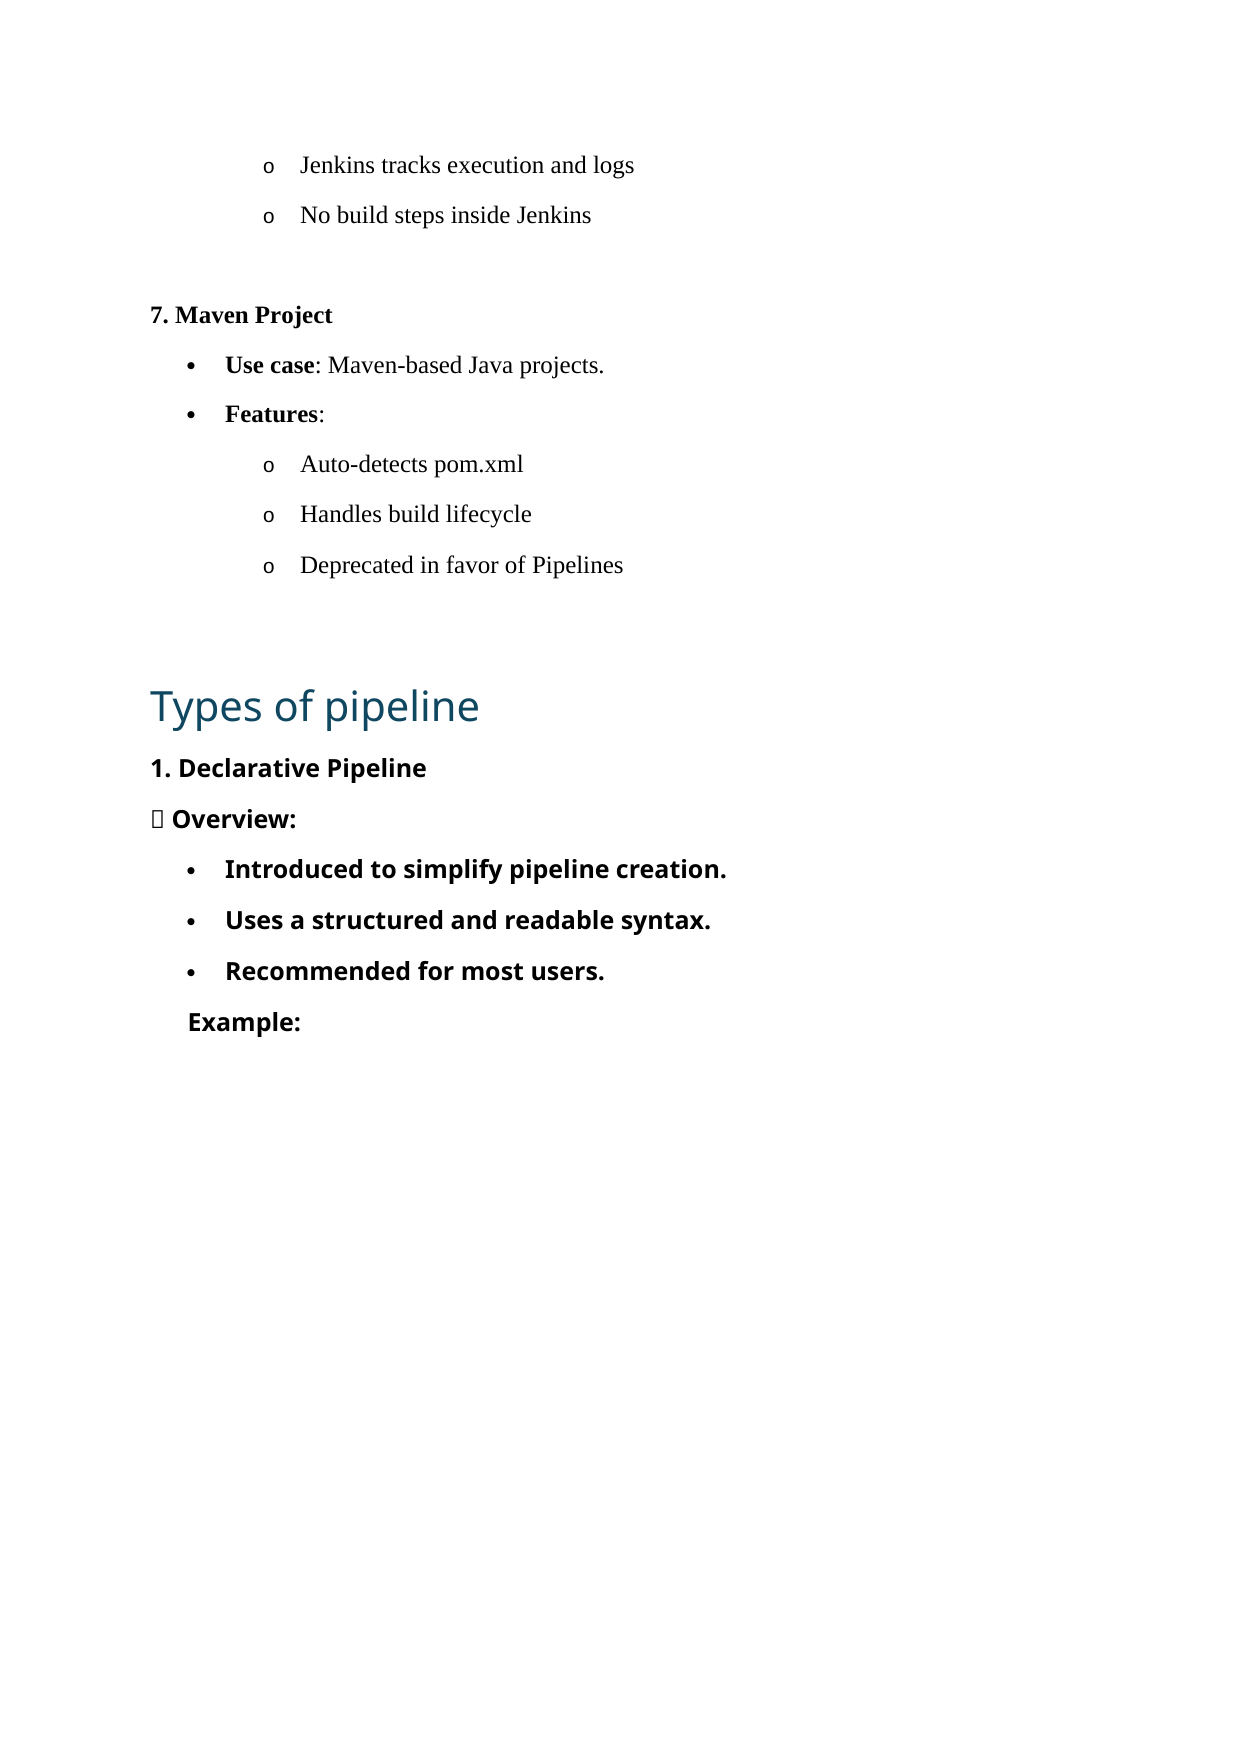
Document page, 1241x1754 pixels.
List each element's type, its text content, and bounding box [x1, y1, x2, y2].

list Jenkins tracks execution and logs [262, 150, 1090, 179]
text 🔹 Overview: [150, 801, 1090, 835]
list Uses a structured and readable syntax. [187, 903, 1090, 937]
list Features: [187, 399, 1090, 428]
list Recommended for most users. [187, 953, 1090, 988]
list Introduced to simplify pipeline creation. [187, 852, 1090, 886]
text 7. Maven Project [150, 300, 1090, 329]
list Use case: Maven-based Java projects. [187, 350, 1090, 379]
text Example: [187, 1004, 1090, 1038]
text 1. Declarative Pipeline [150, 751, 1090, 785]
list Auto-detects pom.xml [262, 449, 1090, 479]
list Handles build lifecycle [262, 499, 1090, 529]
list No build steps inside Jenkins [262, 200, 1090, 230]
list Deprecated in favor of Pipelines [262, 550, 1090, 579]
subtitle Types of pipeline [150, 677, 1090, 734]
